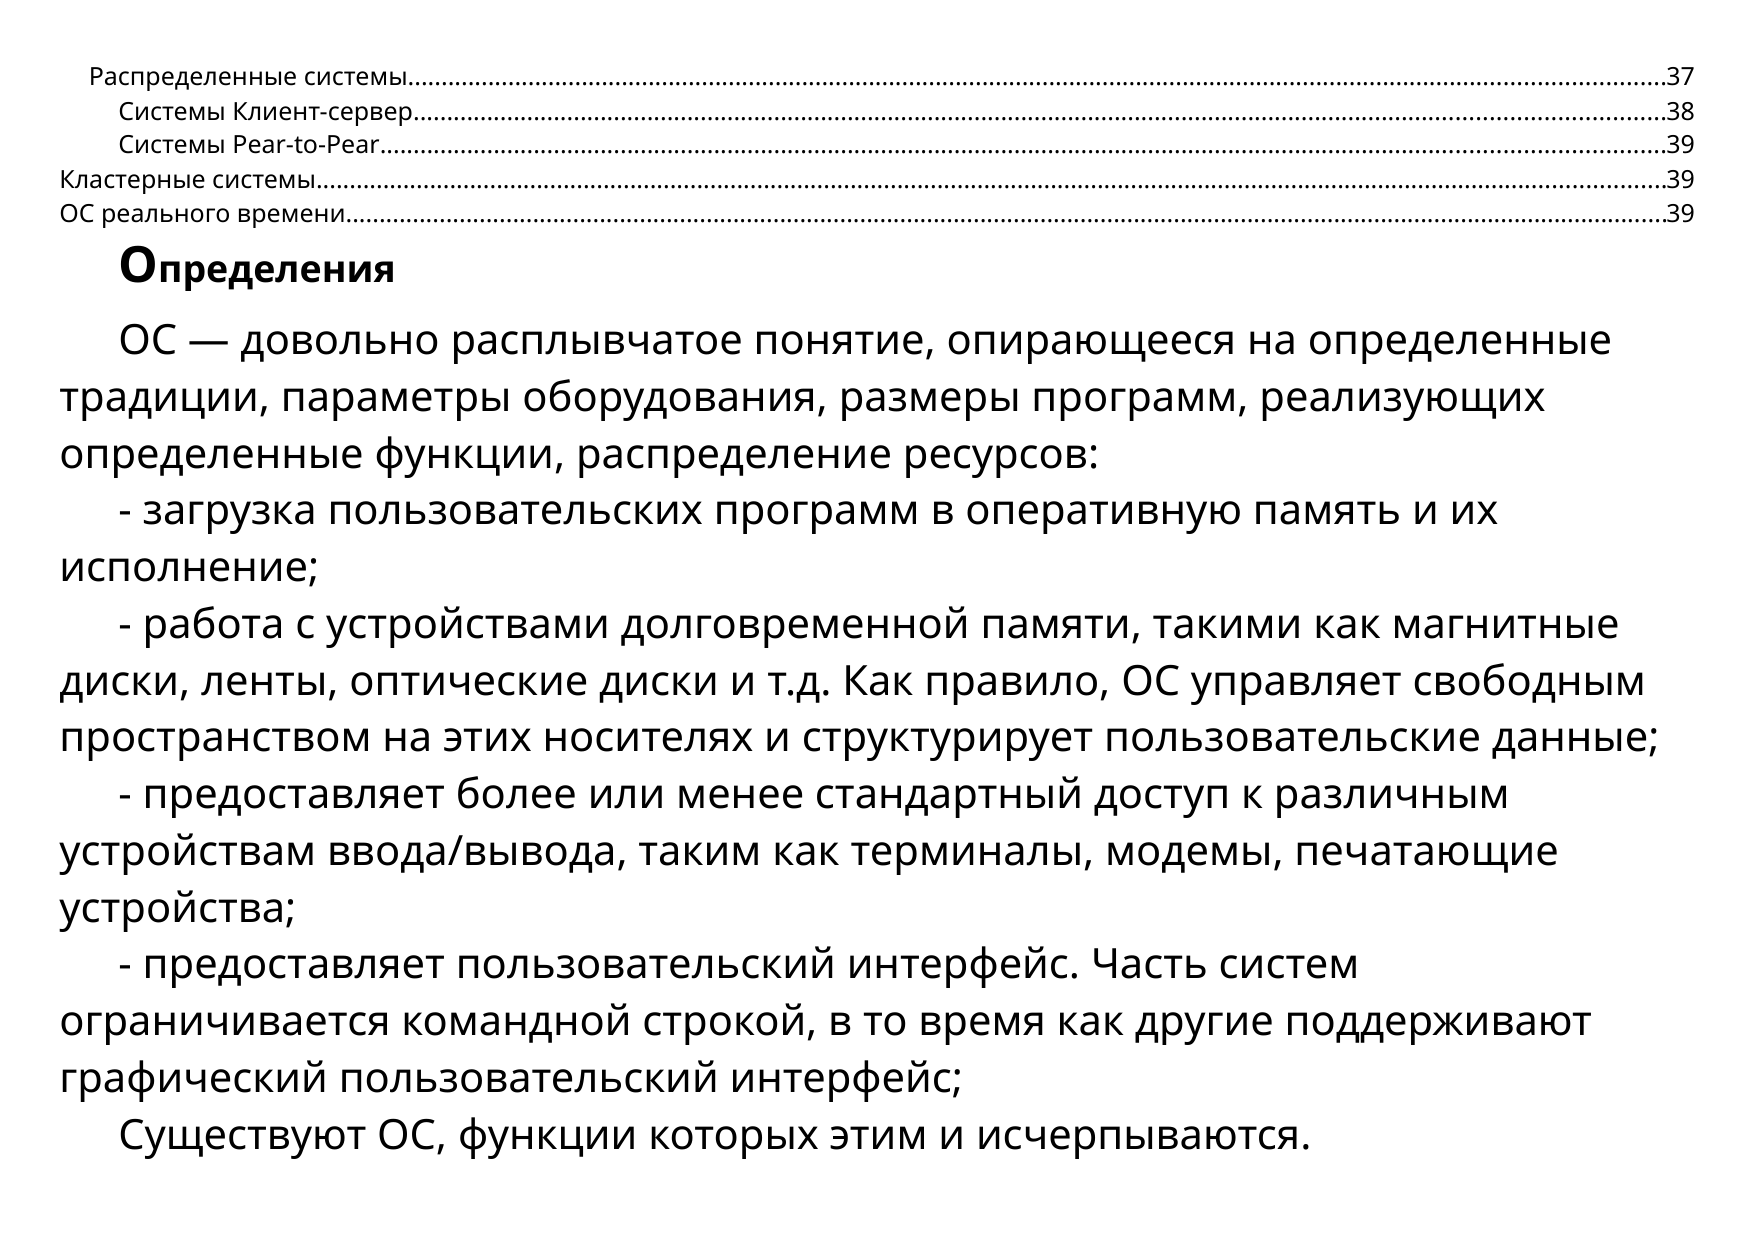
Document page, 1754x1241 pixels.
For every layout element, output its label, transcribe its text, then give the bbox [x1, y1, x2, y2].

text Системы Pear-to-Pear 39 [118, 127, 1695, 161]
text Существуют ОС, функции которых этим и исчерпываются. [59, 1105, 1695, 1161]
text Кластерные системы 39 [59, 161, 1695, 195]
text - предоставляет более или менее стандартный доступ к различным устройствам ввода/вывода, таким как терминалы, модемы, печатающие устройства; [59, 764, 1695, 934]
text Распределенные системы 37 [88, 59, 1695, 93]
text - предоставляет пользовательский интерфейс. Часть систем ограничивается командной строкой, в то время как другие поддерживают графический пользовательский интерфейс; [59, 934, 1695, 1105]
text Системы Клиент-сервер 38 [118, 93, 1695, 127]
text - загрузка пользовательских программ в оперативную память и их исполнение; [59, 480, 1695, 594]
text ОС — довольно расплывчатое понятие, опирающееся на определенные традиции, параметры оборудования, размеры программ, реализующих определенные функции, распределение ресурсов: [59, 310, 1695, 480]
text ОС реального времени 39 [59, 195, 1695, 229]
text - работа с устройствами долговременной памяти, такими как магнитные диски, ленты, оптические диски и т.д. Как правило, ОС управляет свободным пространством на этих носителях и структурирует пользовательские данные; [59, 594, 1695, 764]
